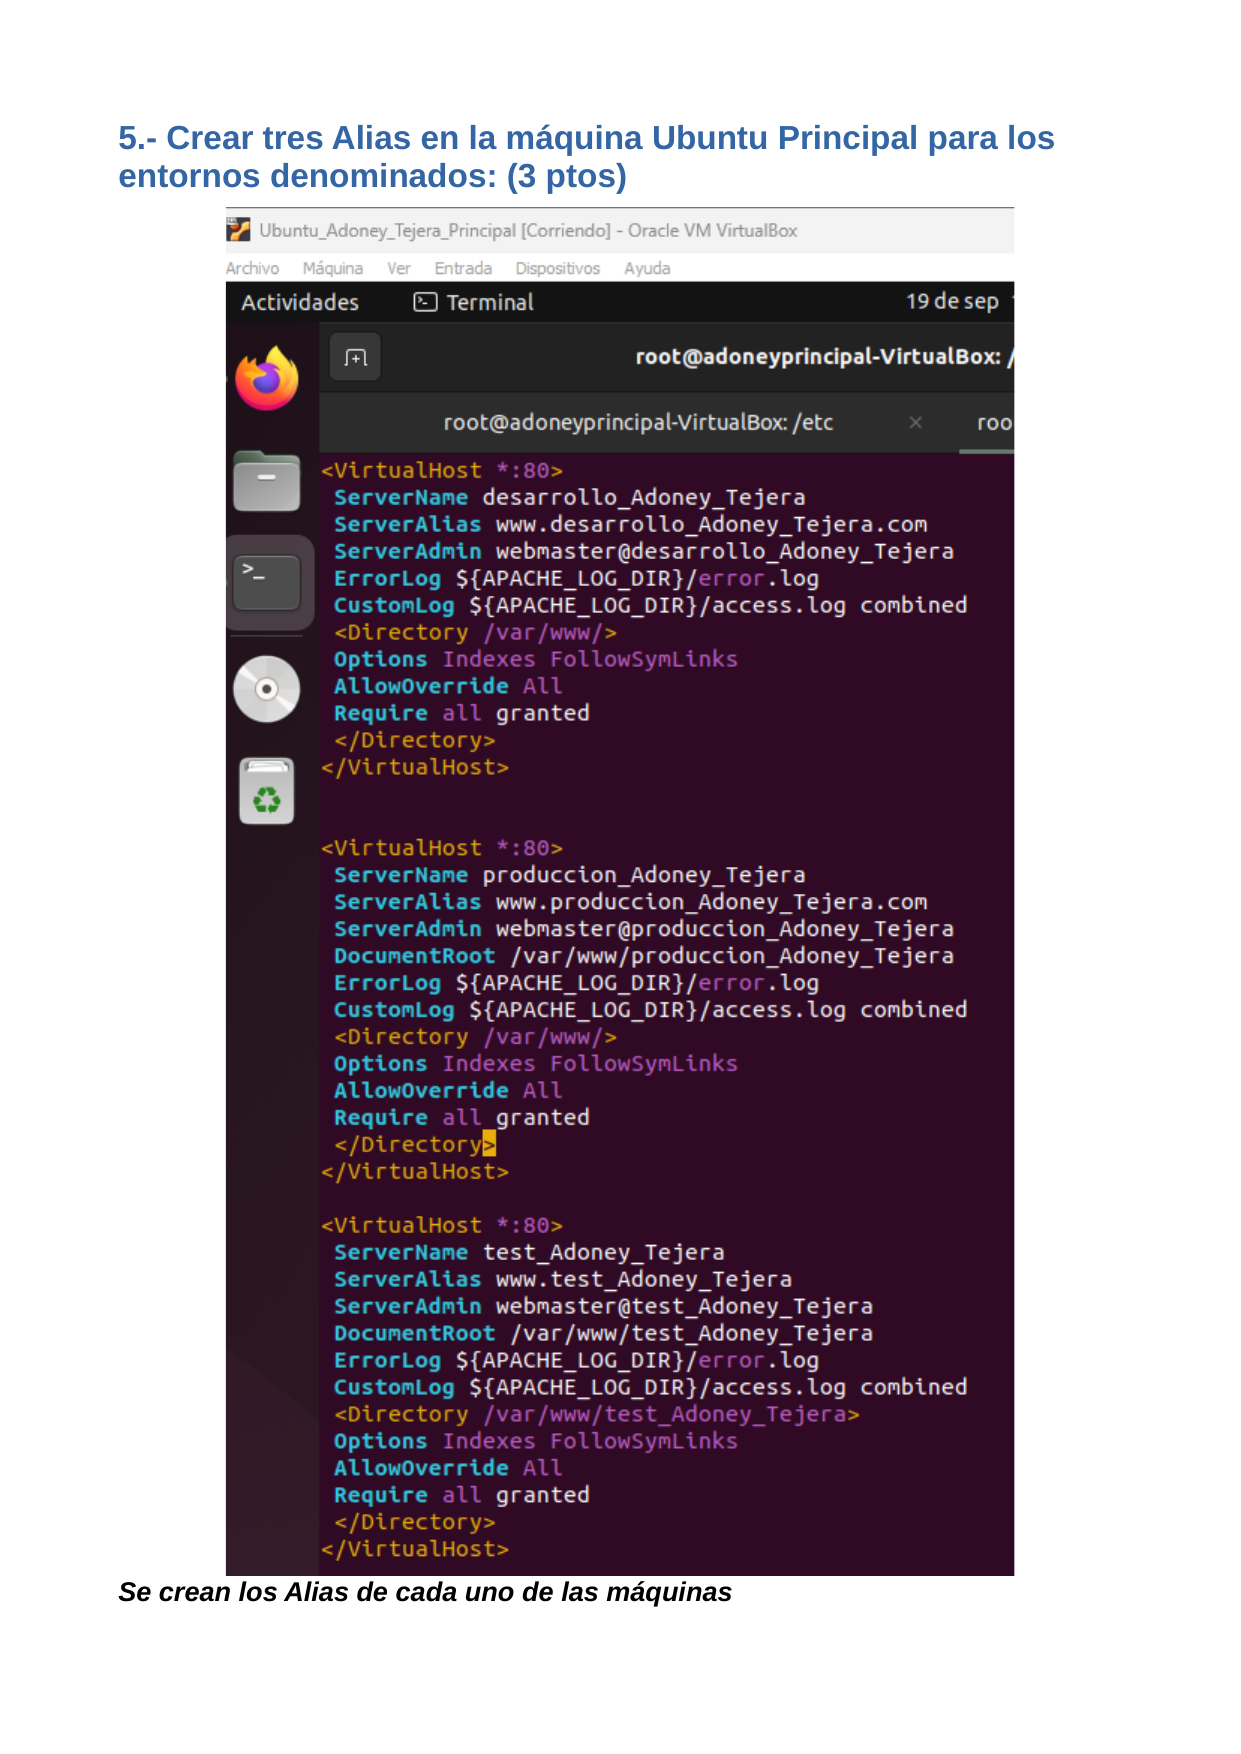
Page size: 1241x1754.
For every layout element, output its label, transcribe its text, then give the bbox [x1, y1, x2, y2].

subtitle Se crean los Alias de cada uno de las máquinas [118, 220, 1122, 1607]
picture [225, 207, 1015, 1576]
subtitle 5.- Crear tres Alias en la máquina Ubuntu Principal para los entornos denominados: (3 ptos) [118, 118, 1122, 195]
